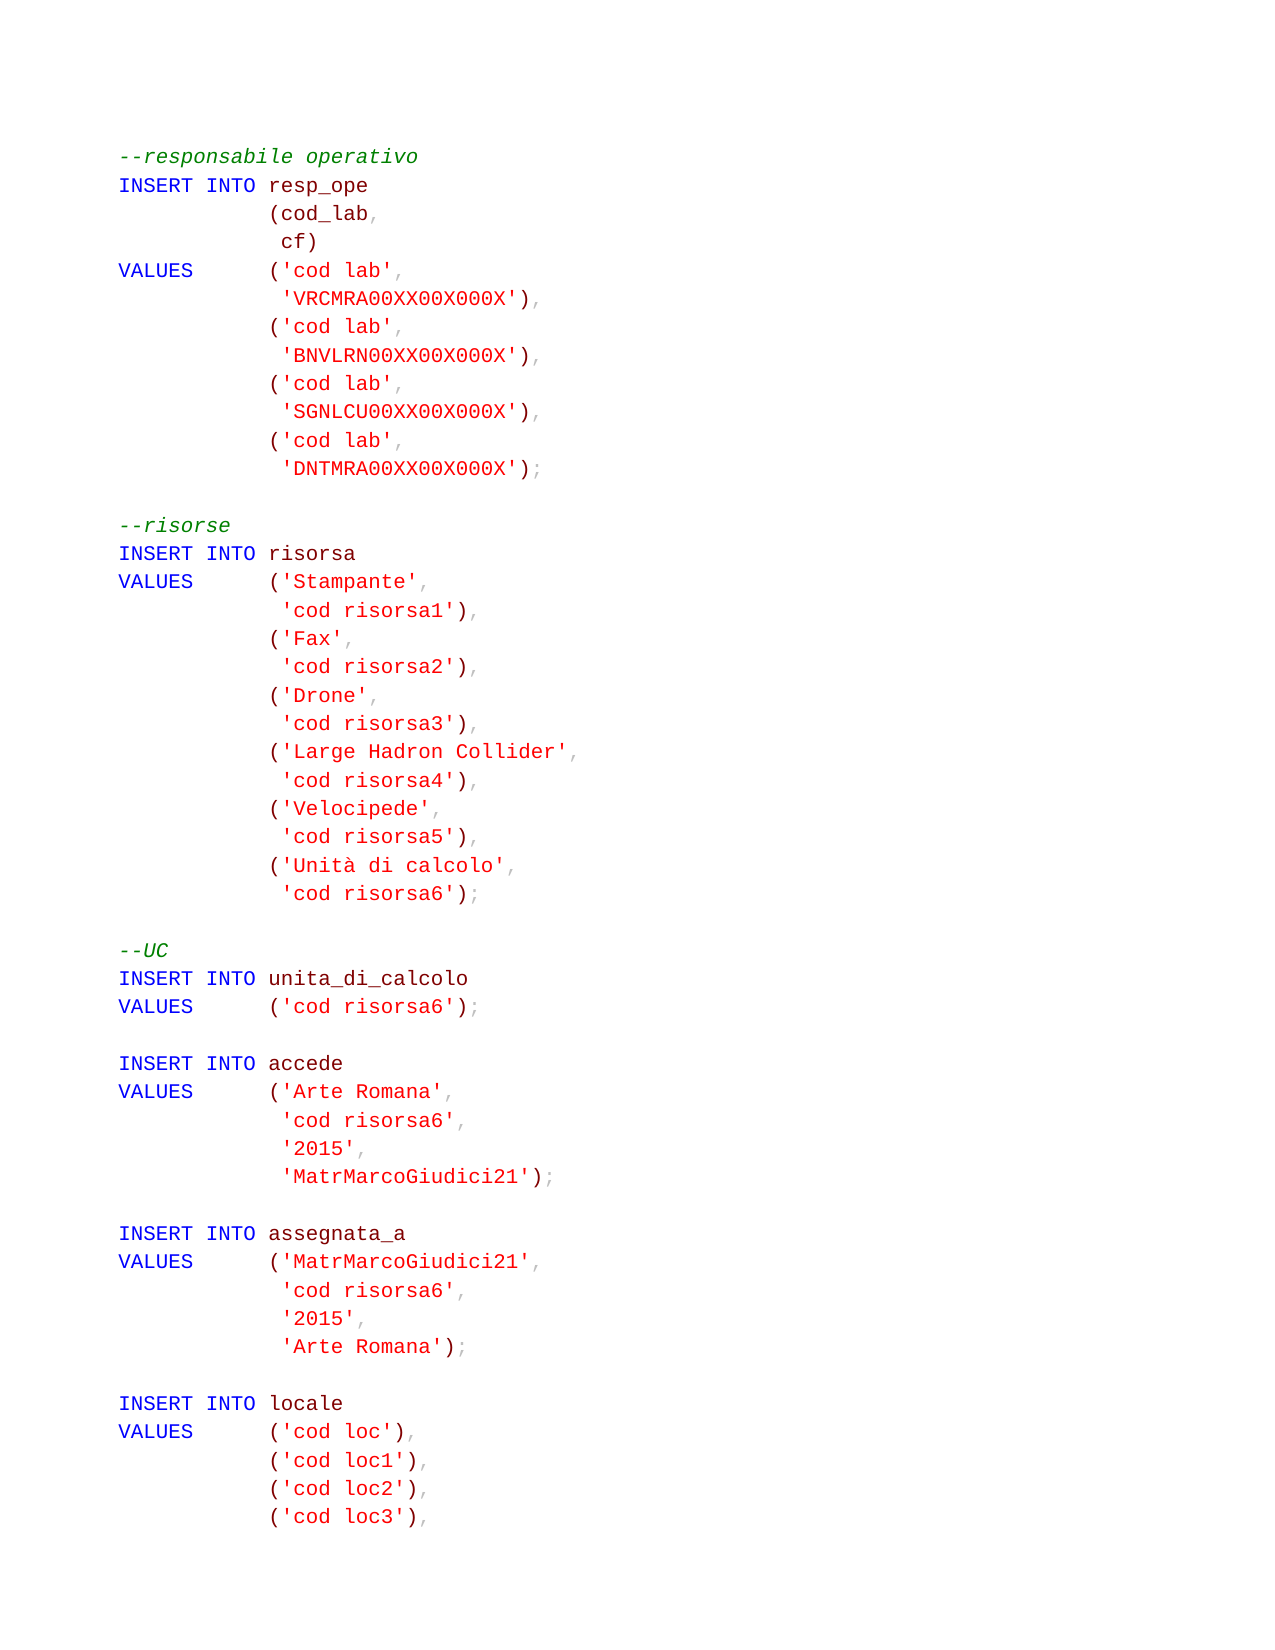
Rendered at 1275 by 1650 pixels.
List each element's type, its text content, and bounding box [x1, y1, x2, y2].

text --responsabile operativo INSERT INTO resp_ope (cod_lab, cf) VALUES ('cod lab', 'VRCMRA00XX00X000X'), ('cod lab', 'BNVLRN00XX00X000X'), ('cod lab', 'SGNLCU00XX00X000X'), ('cod lab', 'DNTMRA00XX00X000X'); --risorse INSERT INTO risorsa VALUES ('Stampante', 'cod risorsa1'), ('Fax', 'cod risorsa2'), ('Drone', 'cod risorsa3'), ('Large Hadron Collider', 'cod risorsa4'), ('Velocipede', 'cod risorsa5'), ('Unità di calcolo', 'cod risorsa6'); --UC INSERT INTO unita_di_calcolo VALUES ('cod risorsa6'); INSERT INTO accede VALUES ('Arte Romana', 'cod risorsa6', '2015', 'MatrMarcoGiudici21'); INSERT INTO assegnata_a VALUES ('MatrMarcoGiudici21', 'cod risorsa6', '2015', 'Arte Romana'); INSERT INTO locale VALUES ('cod loc'), ('cod loc1'), ('cod loc2'), ('cod loc3'), [118, 118, 1157, 1530]
